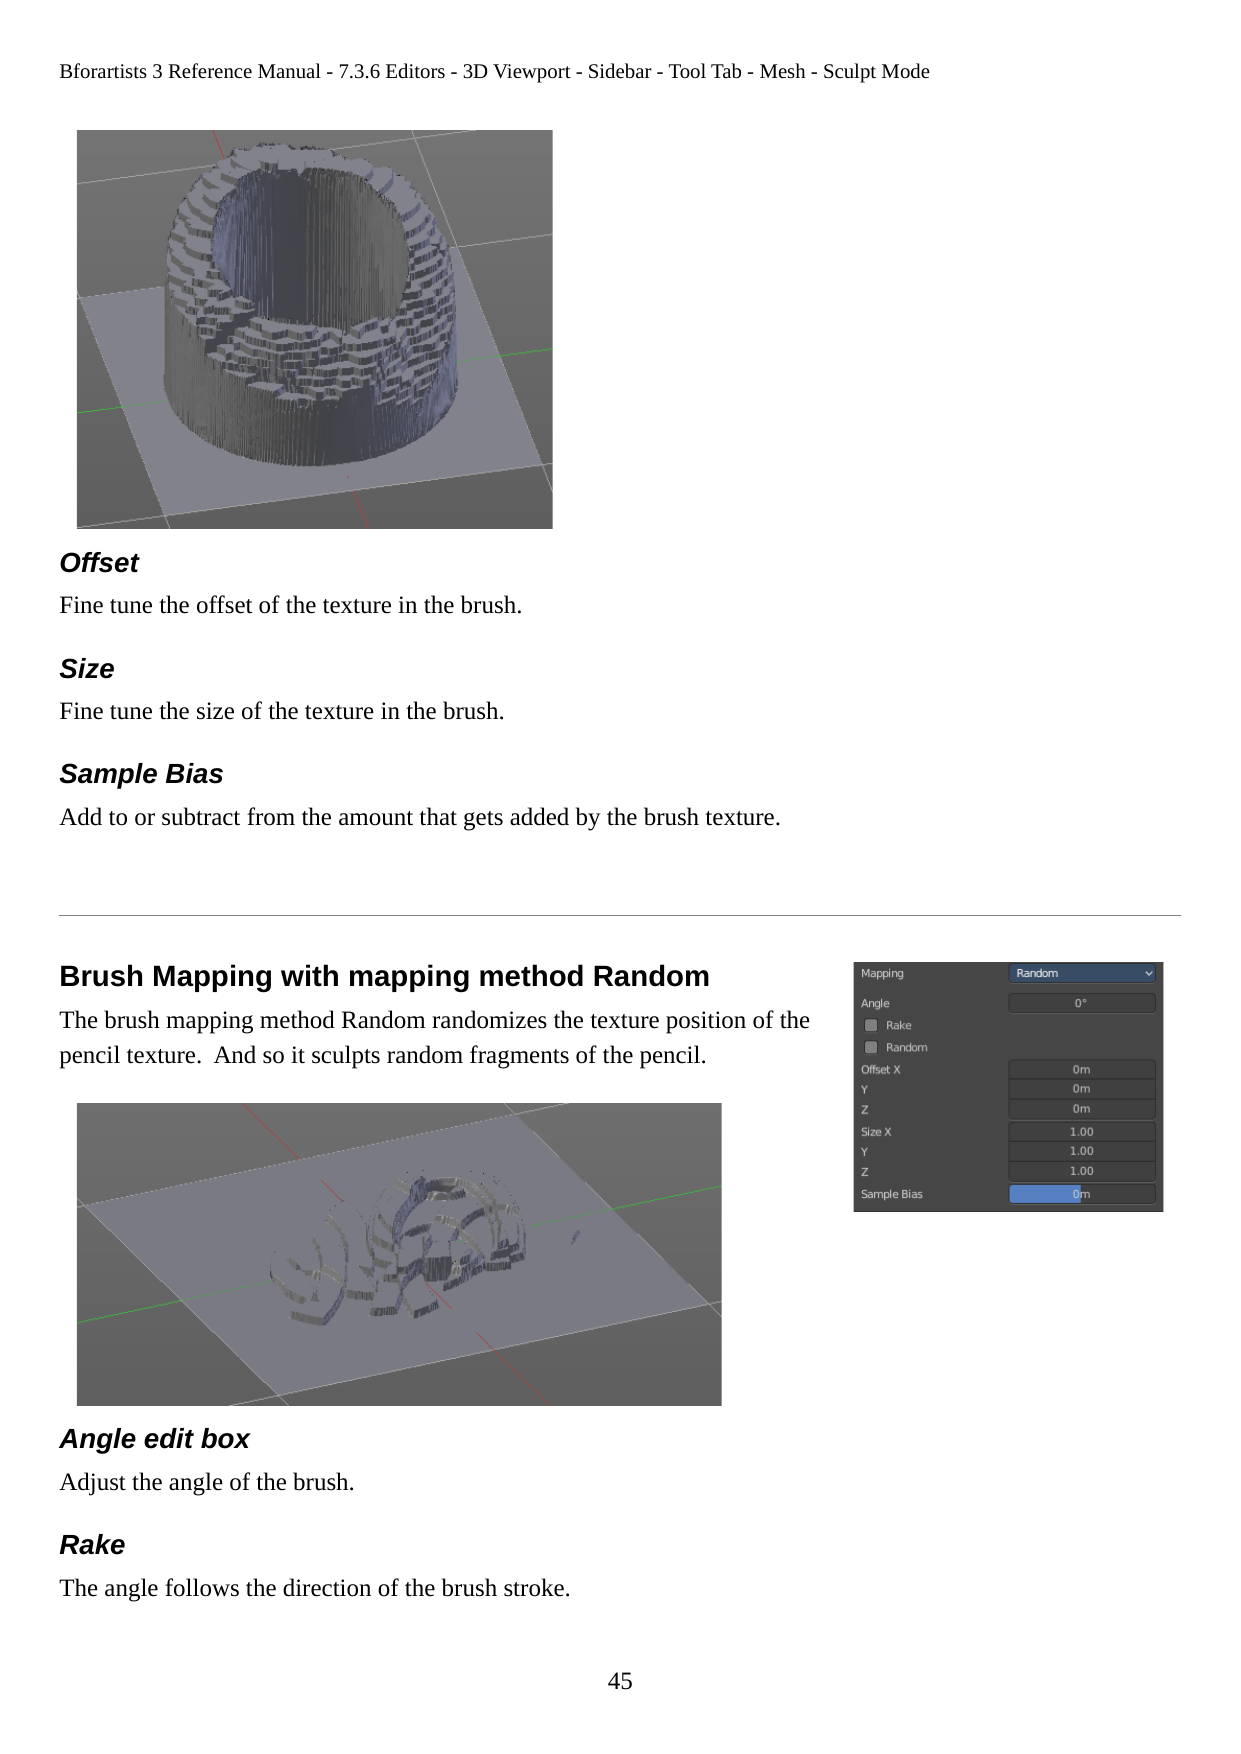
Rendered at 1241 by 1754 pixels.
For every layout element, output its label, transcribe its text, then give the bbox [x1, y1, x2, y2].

picture [76, 1103, 722, 1406]
subtitle Rake [59, 1529, 1181, 1561]
picture [853, 962, 1164, 1212]
text Fine tune the offset of the texture in the brush. [59, 590, 1181, 619]
subtitle Sample Bias [59, 758, 1181, 790]
text The angle follows the direction of the brush stroke. [59, 1573, 1181, 1602]
subtitle Angle edit box [59, 1101, 1181, 1455]
text Fine tune the size of the texture in the brush. [59, 696, 1181, 725]
text The brush mapping method Random randomizes the texture position of the pencil texture. And so it sculpts random fragments of the pencil. [59, 1005, 853, 1069]
subtitle Brush Mapping with mapping method Random [59, 959, 1181, 993]
picture [76, 130, 553, 529]
subtitle Offset [59, 113, 1181, 578]
subtitle Size [59, 652, 1181, 684]
text Add to or subtract from the amount that gets added by the brush texture. [59, 802, 1181, 831]
text Adjust the angle of the brush. [59, 1467, 1181, 1496]
